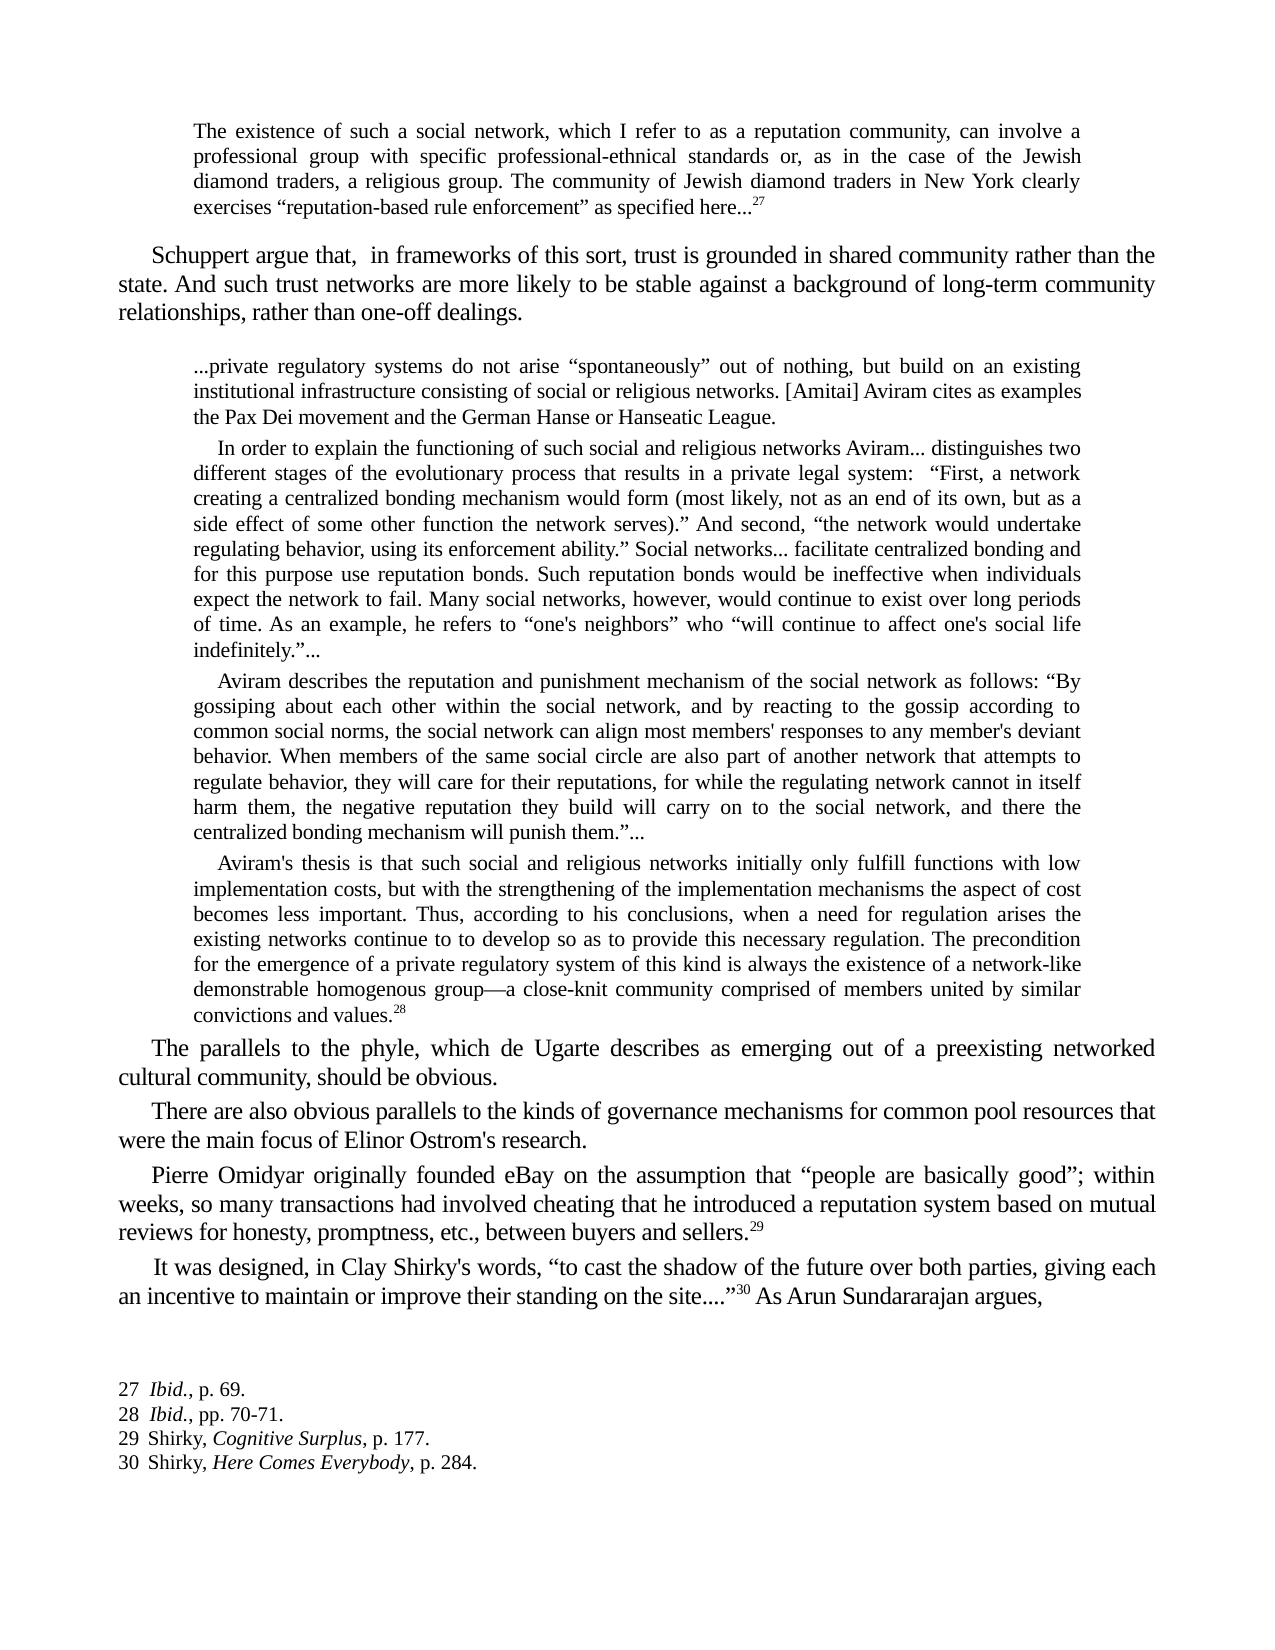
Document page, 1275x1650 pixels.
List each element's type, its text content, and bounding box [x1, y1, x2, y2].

text It was designed, in Clay Shirky's words, “to cast the shadow of the future over both parties, giving each an incentive to maintain or improve their standing on the site....” As Arun Sundararajan argues, [118, 1252, 1157, 1310]
text ...private regulatory systems do not arise “spontaneously” out of nothing, but build on an existing institutional infrastructure consisting of social or religious networks. [Amitai] Aviram cites as examples the Pax Dei movement and the German Hanse or Hanseatic League. [193, 353, 1082, 429]
text Pierre Omidyar originally founded eBay on the assumption that “people are basically good”; within weeks, so many transactions had involved cheating that he introduced a reputation system based on mutual reviews for honesty, promptness, etc., between buyers and sellers. [118, 1160, 1157, 1246]
text In order to explain the functioning of such social and religious networks Aviram... distinguishes two different stages of the evolutionary process that results in a private legal system: “First, a network creating a centralized bonding mechanism would form (most likely, not as an end of its own, but as a side effect of some other function the network serves).” And second, “the network would undertake regulating behavior, using its enforcement ability.” Social networks... facilitate centralized bonding and for this purpose use reputation bonds. Such reputation bonds would be ineffective when individuals expect the network to fail. Many social networks, however, would continue to exist over long periods of time. As an example, he refers to “one's neighbors” who “will continue to affect one's social life indefinitely.”... [193, 435, 1082, 662]
text Shirky, Cognitive Surplus, p. 177. [118, 1426, 1157, 1449]
text Aviram's thesis is that such social and religious networks initially only fulfill functions with low implementation costs, but with the strengthening of the implementation mechanisms the aspect of cost becomes less important. Thus, according to his conclusions, when a need for regulation arises the existing networks continue to to develop so as to provide this necessary regulation. The precondition for the emergence of a private regulatory system of this kind is always the existence of a network-like demonstrable homogenous group—a close-knit community comprised of members united by similar convictions and values. [193, 850, 1082, 1027]
text The parallels to the phyle, which de Ugarte describes as emerging out of a preexisting networked cultural community, should be obvious. [118, 1033, 1157, 1090]
text The existence of such a social network, which I refer to as a reputation community, can involve a professional group with specific professional-ethnical standards or, as in the case of the Jewish diamond traders, a religious group. The community of Jewish diamond traders in New York clearly exercises “reputation-based rule enforcement” as specified here... [193, 118, 1082, 219]
text Ibid., pp. 70-71. [118, 1401, 1157, 1426]
text Schuppert argue that, in frameworks of this sort, trust is grounded in shared community rather than the state. And such trust networks are more likely to be stable against a background of long-term community relationships, rather than one-off dealings. [118, 240, 1157, 326]
text Aviram describes the reputation and punishment mechanism of the social network as follows: “By gossiping about each other within the social network, and by reacting to the gossip according to common social norms, the social network can align most members' responses to any member's deviant behavior. When members of the same social circle are also part of another network that attempts to regulate behavior, they will care for their reputations, for while the regulating network cannot in itself harm them, the negative reputation they build will carry on to the social network, and there the centralized bonding mechanism will punish them.”... [193, 668, 1082, 844]
text Shirky, Here Comes Everybody, p. 284. [118, 1449, 1157, 1474]
text Ibid., p. 69. [118, 1377, 1157, 1401]
text There are also obvious parallels to the kinds of governance mechanisms for common pool resources that were the main focus of Elinor Ostrom's research. [118, 1096, 1157, 1154]
